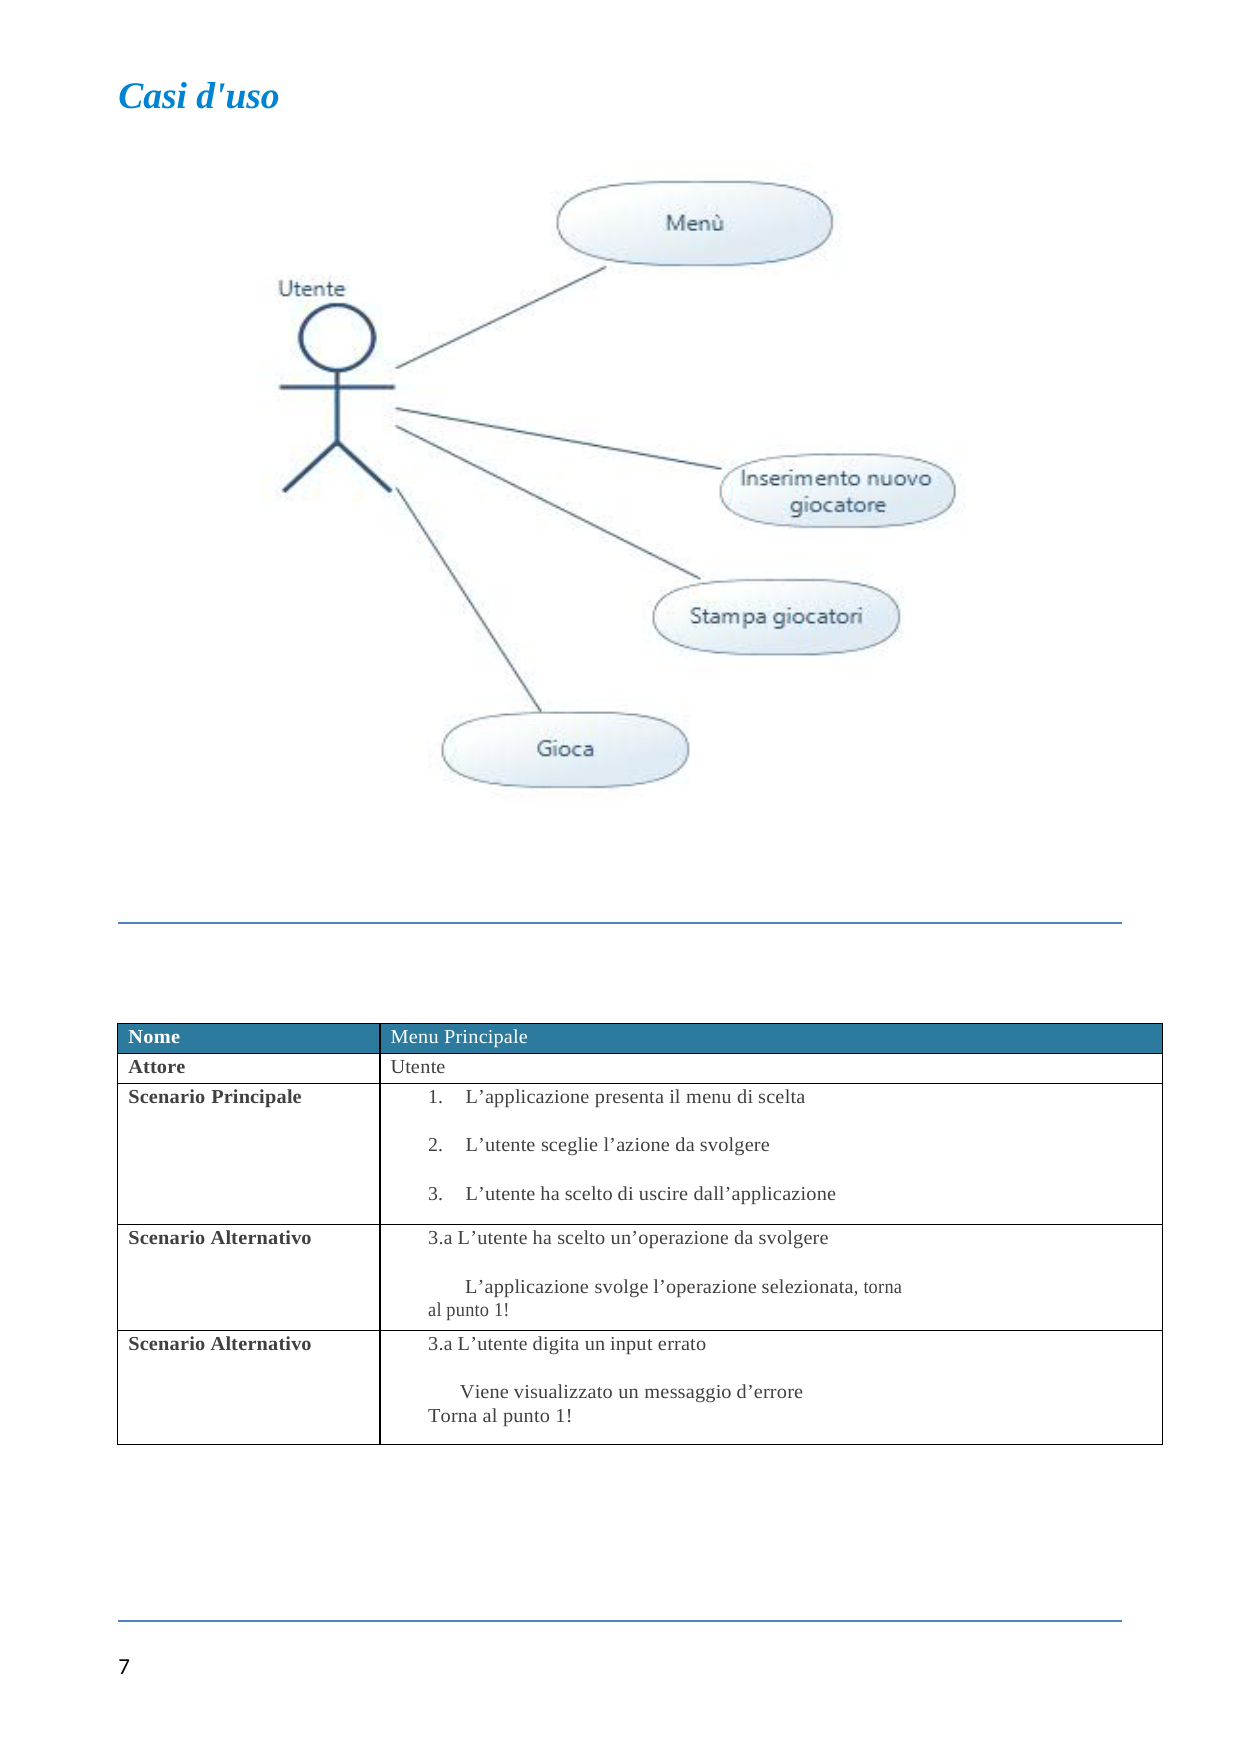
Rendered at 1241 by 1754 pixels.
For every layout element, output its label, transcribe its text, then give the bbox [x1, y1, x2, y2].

picture [260, 162, 981, 806]
table_header Nome [118, 1024, 379, 1053]
table_cell Attore [118, 1054, 379, 1082]
table_cell Utente [381, 1054, 1162, 1082]
table_cell 1. L’applicazione presenta il menu di scelta 2. L’utente sceglie l’azione da svolgere 3. L’utente ha scelto di uscire dall’applicazione 4. L’applicazione!viene!terminata! FINE! [381, 1084, 1162, 1224]
table_cell 3.a L’utente digita un input errato Viene visualizzato un messaggio d’errore Torna al punto 1! [381, 1331, 1162, 1444]
table_cell 3.a L’utente ha scelto un’operazione da svolgere L’applicazione svolge l’operazione selezionata, torna al punto 1! [381, 1225, 1162, 1330]
table_cell Scenario Alternativo [118, 1225, 379, 1330]
subtitle Casi d'uso [118, 74, 1122, 117]
table_cell Scenario Alternativo [118, 1331, 379, 1444]
table_cell Scenario Principale [118, 1084, 379, 1224]
table_header Menu Principale [381, 1024, 1162, 1053]
